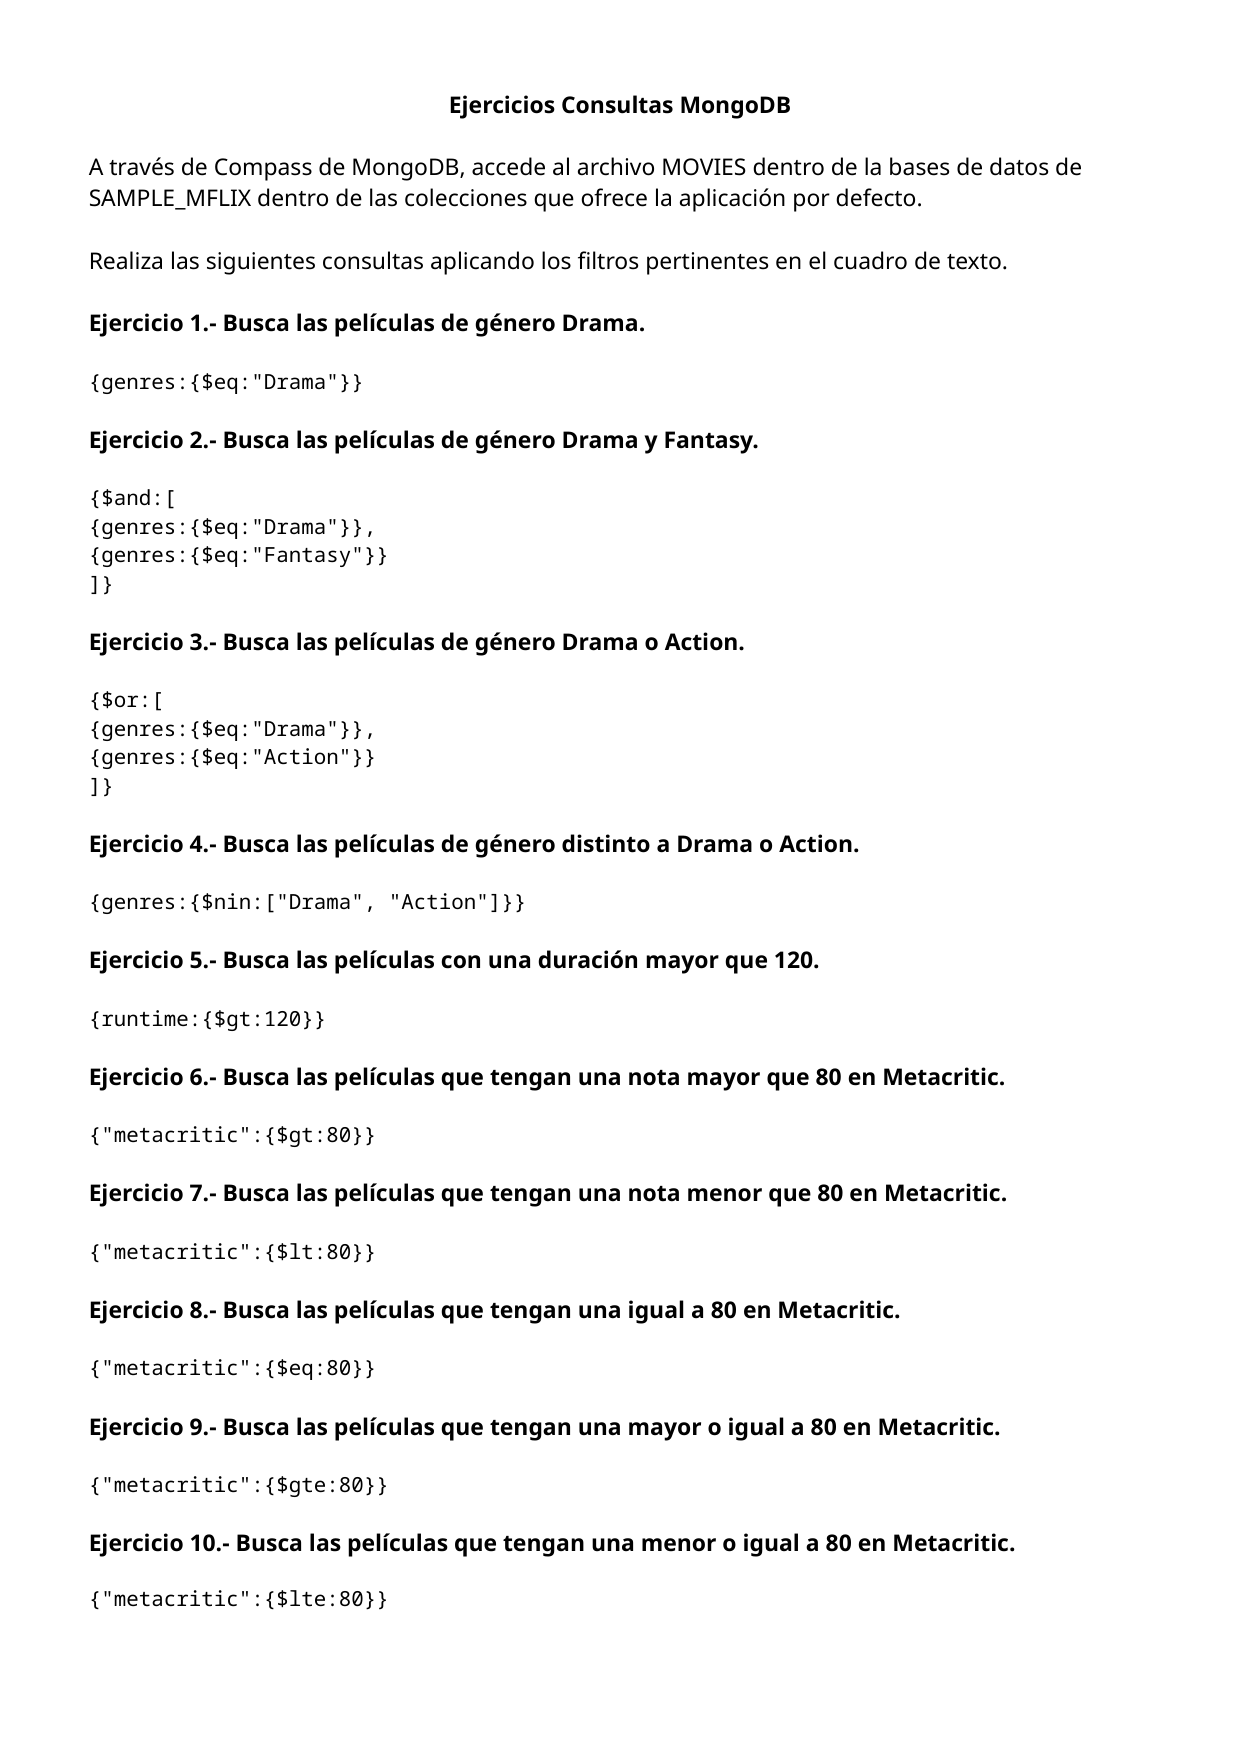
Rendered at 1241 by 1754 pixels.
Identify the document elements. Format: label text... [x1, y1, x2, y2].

text Ejercicio 10.- Busca las películas que tengan una menor o igual a 80 en Metacritic. [88, 1527, 1152, 1558]
text Ejercicio 4.- Busca las películas de género distinto a Drama o Action. [88, 828, 1152, 859]
text A través de Compass de MongoDB, accede al archivo MOVIES dentro de la bases de datos de SAMPLE_MFLIX dentro de las colecciones que ofrece la aplicación por defecto. [88, 151, 1152, 213]
text Ejercicio 8.- Busca las películas que tengan una igual a 80 en Metacritic. [88, 1294, 1152, 1325]
text {"metacritic":{$eq:80}} [88, 1353, 1152, 1382]
text Ejercicio 6.- Busca las películas que tengan una nota mayor que 80 en Metacritic. [88, 1061, 1152, 1092]
text Ejercicio 2.- Busca las películas de género Drama y Fantasy. [88, 424, 1152, 455]
text {"metacritic":{$gt:80}} [88, 1120, 1152, 1149]
text {$or:[ {genres:{$eq:"Drama"}}, {genres:{$eq:"Action"}} ]} [88, 685, 1152, 799]
text Ejercicio 9.- Busca las películas que tengan una mayor o igual a 80 en Metacritic. [88, 1410, 1152, 1442]
text {genres:{$nin:["Drama", "Action"]}} [88, 887, 1152, 916]
text Ejercicio 1.- Busca las películas de género Drama. [88, 307, 1152, 338]
text Ejercicio 7.- Busca las películas que tengan una nota menor que 80 en Metacritic. [88, 1177, 1152, 1208]
text {genres:{$eq:"Drama"}} [88, 367, 1152, 395]
text Ejercicio 3.- Busca las películas de género Drama o Action. [88, 626, 1152, 657]
text {"metacritic":{$gte:80}} [88, 1470, 1152, 1498]
text Realiza las siguientes consultas aplicando los filtros pertinentes en el cuadro de texto. [88, 245, 1152, 276]
text {$and:[ {genres:{$eq:"Drama"}}, {genres:{$eq:"Fantasy"}} ]} [88, 483, 1152, 597]
text Ejercicios Consultas MongoDB [88, 88, 1152, 120]
text {runtime:{$gt:120}} [88, 1004, 1152, 1032]
text {"metacritic":{$lt:80}} [88, 1237, 1152, 1265]
text Ejercicio 5.- Busca las películas con una duración mayor que 120. [88, 944, 1152, 975]
text {"metacritic":{$lte:80}} [88, 1584, 1152, 1612]
